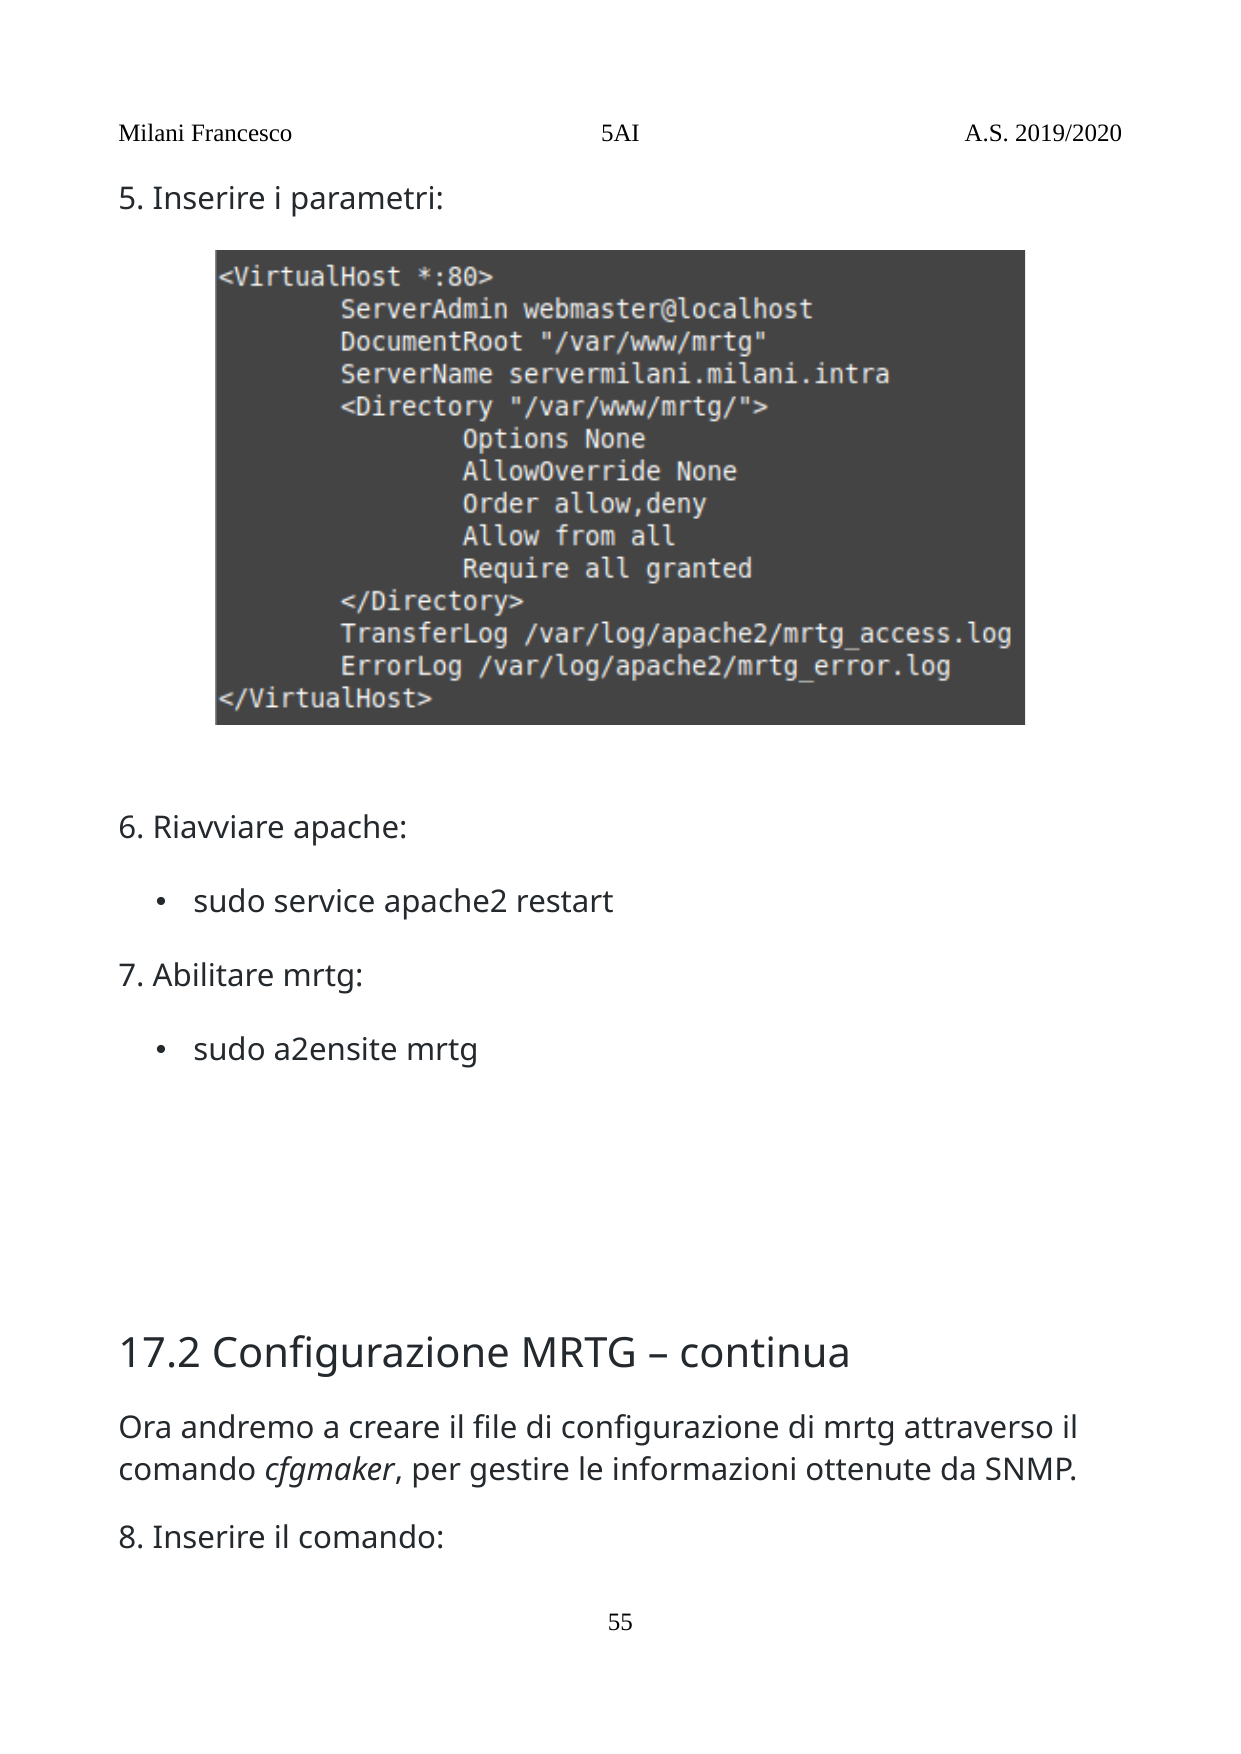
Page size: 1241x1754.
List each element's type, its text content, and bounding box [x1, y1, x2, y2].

picture [215, 250, 1026, 725]
list sudo a2ensite mrtg [156, 1027, 1122, 1070]
text Ora andremo a creare il file di configurazione di mrtg attraverso il comando cfgmaker, per gestire le informazioni ottenute da SNMP. [118, 1405, 1122, 1490]
text 5. Inserire i parametri: [118, 176, 1122, 219]
text 8. Inserire il comando: [118, 1515, 1122, 1558]
text 6. Riavviare apache: [118, 805, 1122, 848]
list sudo service apache2 restart [156, 879, 1122, 922]
text 17.2 Configurazione MRTG – continua [118, 1323, 1122, 1380]
text 7. Abilitare mrtg: [118, 953, 1122, 996]
